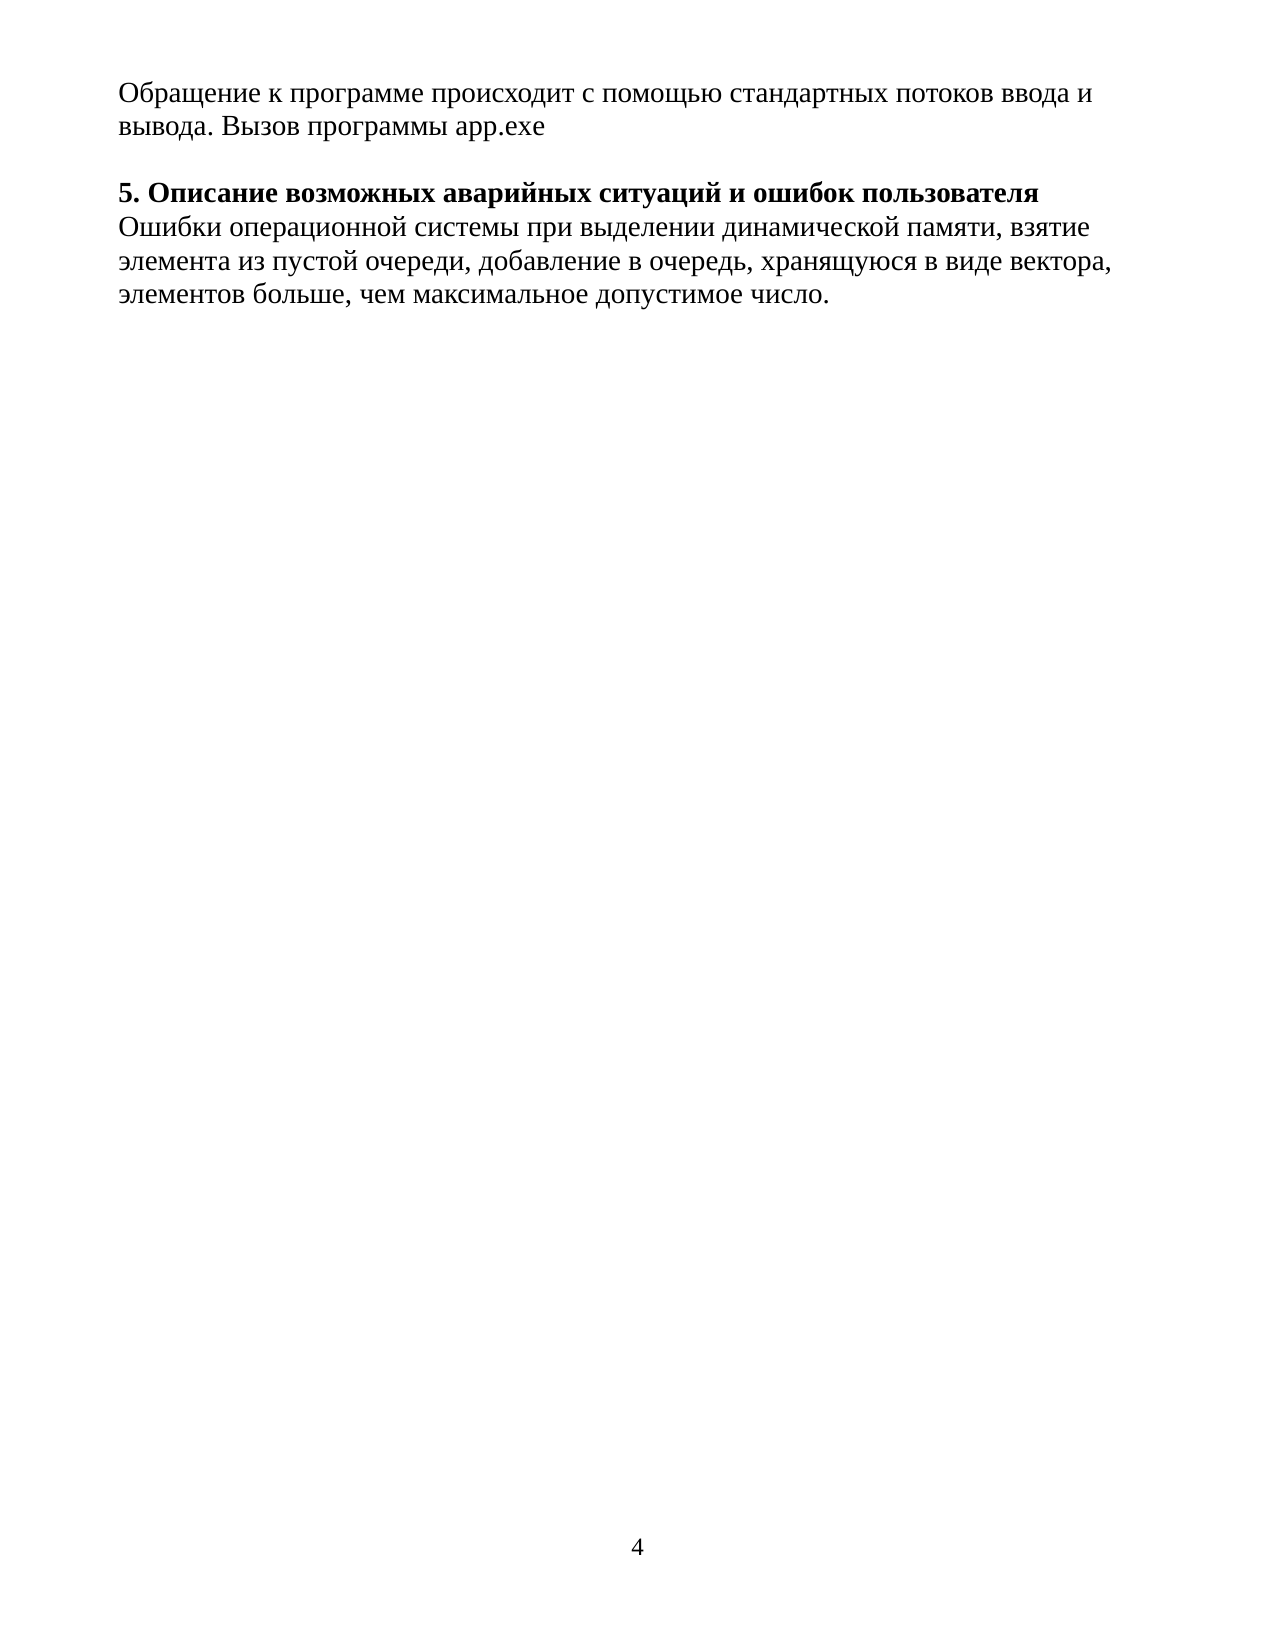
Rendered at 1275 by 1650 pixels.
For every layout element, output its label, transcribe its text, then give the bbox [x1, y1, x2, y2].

text Обращение к программе происходит с помощью стандартных потоков ввода и вывода. Вызов программы app.exe [118, 75, 1157, 142]
text 5. Описание возможных аварийных ситуаций и ошибок пользователя [118, 176, 1157, 209]
text Ошибки операционной системы при выделении динамической памяти, взятие элемента из пустой очереди, добавление в очередь, хранящуюся в виде вектора, элементов больше, чем максимальное допустимое число. [118, 209, 1157, 310]
